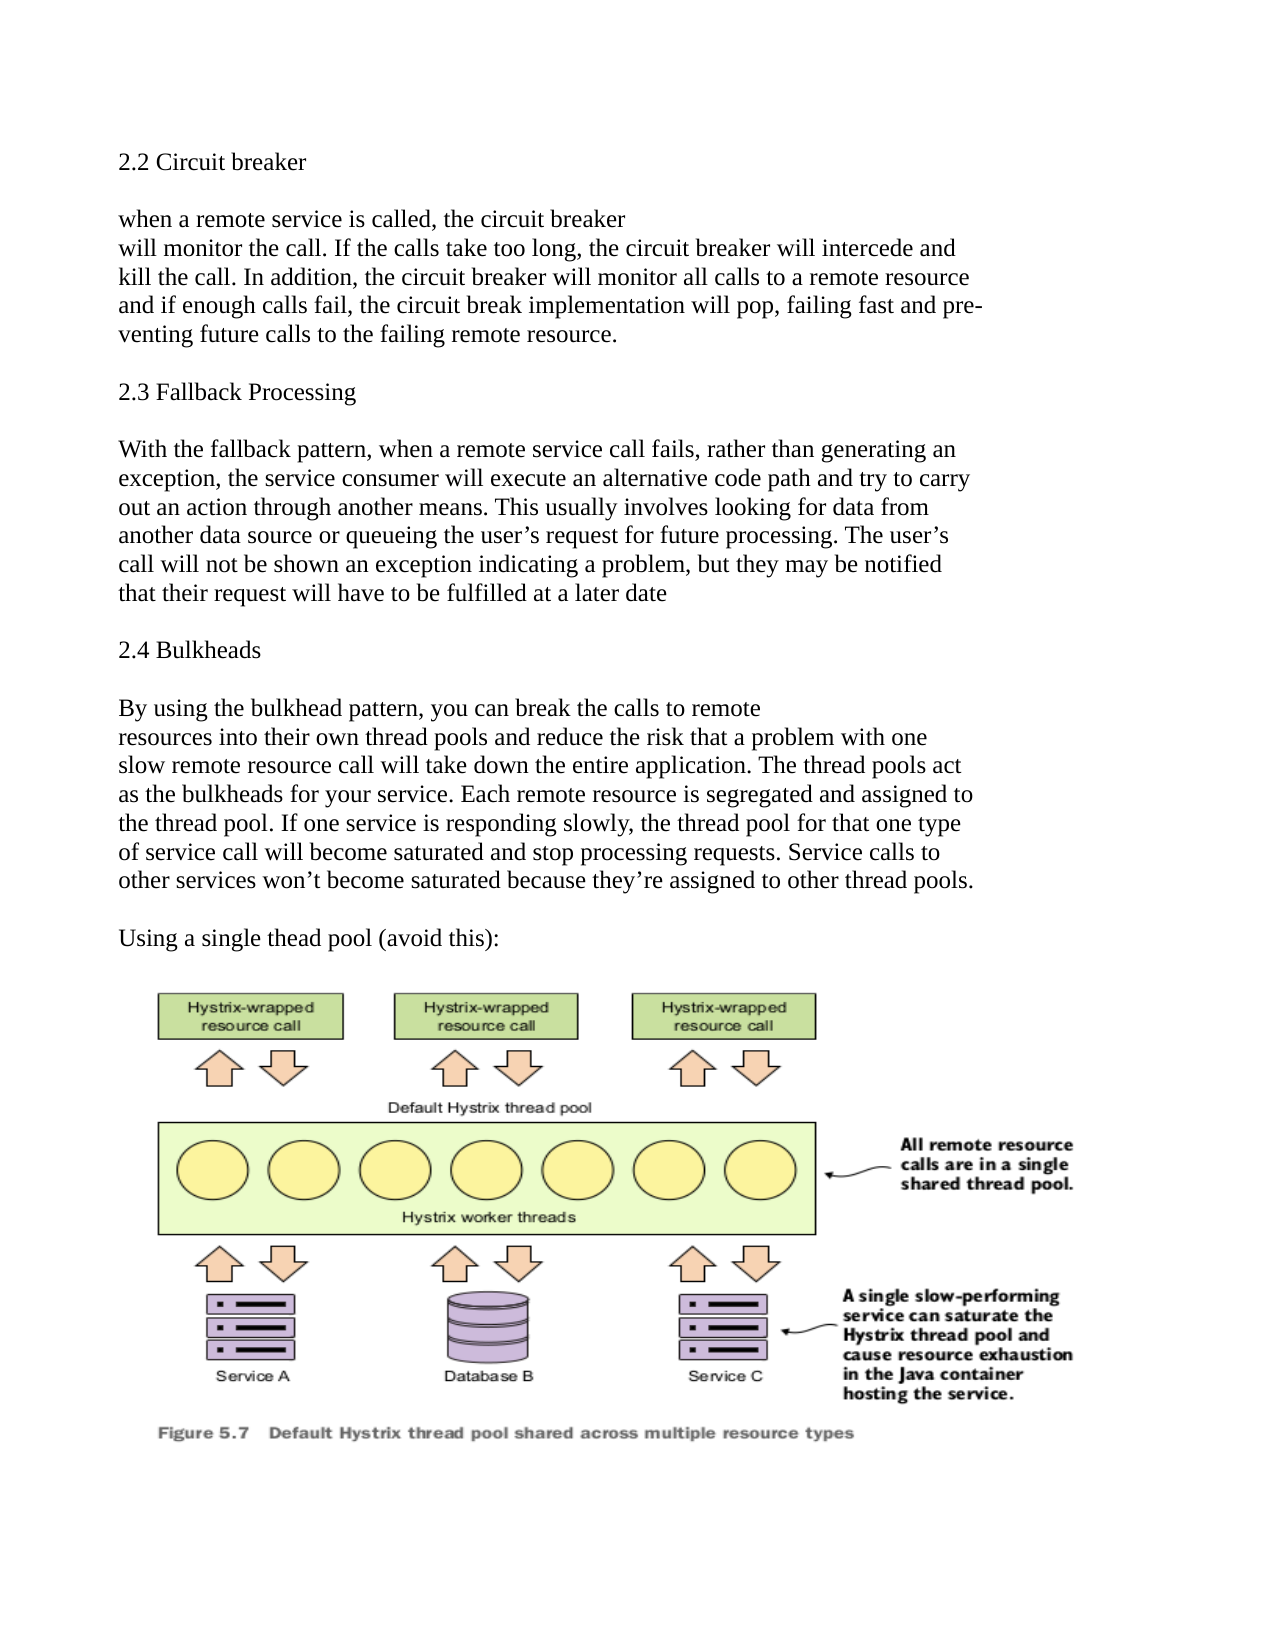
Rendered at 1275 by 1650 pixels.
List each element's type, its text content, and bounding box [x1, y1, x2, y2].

text will monitor the call. If the calls take too long, the circuit breaker will intercede and [118, 233, 1157, 262]
text 2.2 Circuit breaker [118, 147, 1157, 176]
text the thread pool. If one service is responding slowly, the thread pool for that one type [118, 808, 1157, 837]
text another data source or queueing the user’s request for future processing. The user’s [118, 521, 1157, 549]
text that their request will have to be fulfilled at a later date [118, 578, 1157, 607]
text With the fallback pattern, when a remote service call fails, rather than generating an [118, 434, 1157, 463]
text when a remote service is called, the circuit breaker [118, 204, 1157, 233]
text of service call will become saturated and stop processing requests. Service calls to [118, 837, 1157, 866]
text and if enough calls fail, the circuit break implementation will pop, failing fast and pre- [118, 291, 1157, 319]
picture [147, 980, 1128, 1466]
text out an action through another means. This usually involves looking for data from [118, 492, 1157, 521]
text slow remote resource call will take down the entire application. The thread pools act [118, 751, 1157, 779]
text resources into their own thread pools and reduce the risk that a problem with one [118, 722, 1157, 751]
text call will not be shown an exception indicating a problem, but they may be notified [118, 549, 1157, 578]
text Using a single thead pool (avoid this): [118, 923, 1157, 952]
text 2.3 Fallback Processing [118, 377, 1157, 406]
text exception, the service consumer will execute an alternative code path and try to carry [118, 463, 1157, 492]
text venting future calls to the failing remote resource. [118, 319, 1157, 348]
text kill the call. In addition, the circuit breaker will monitor all calls to a remote resource [118, 262, 1157, 291]
text By using the bulkhead pattern, you can break the calls to remote [118, 693, 1157, 722]
text other services won’t become saturated because they’re assigned to other thread pools. [118, 866, 1157, 894]
text as the bulkheads for your service. Each remote resource is segregated and assigned to [118, 779, 1157, 808]
text 2.4 Bulkheads [118, 636, 1157, 664]
